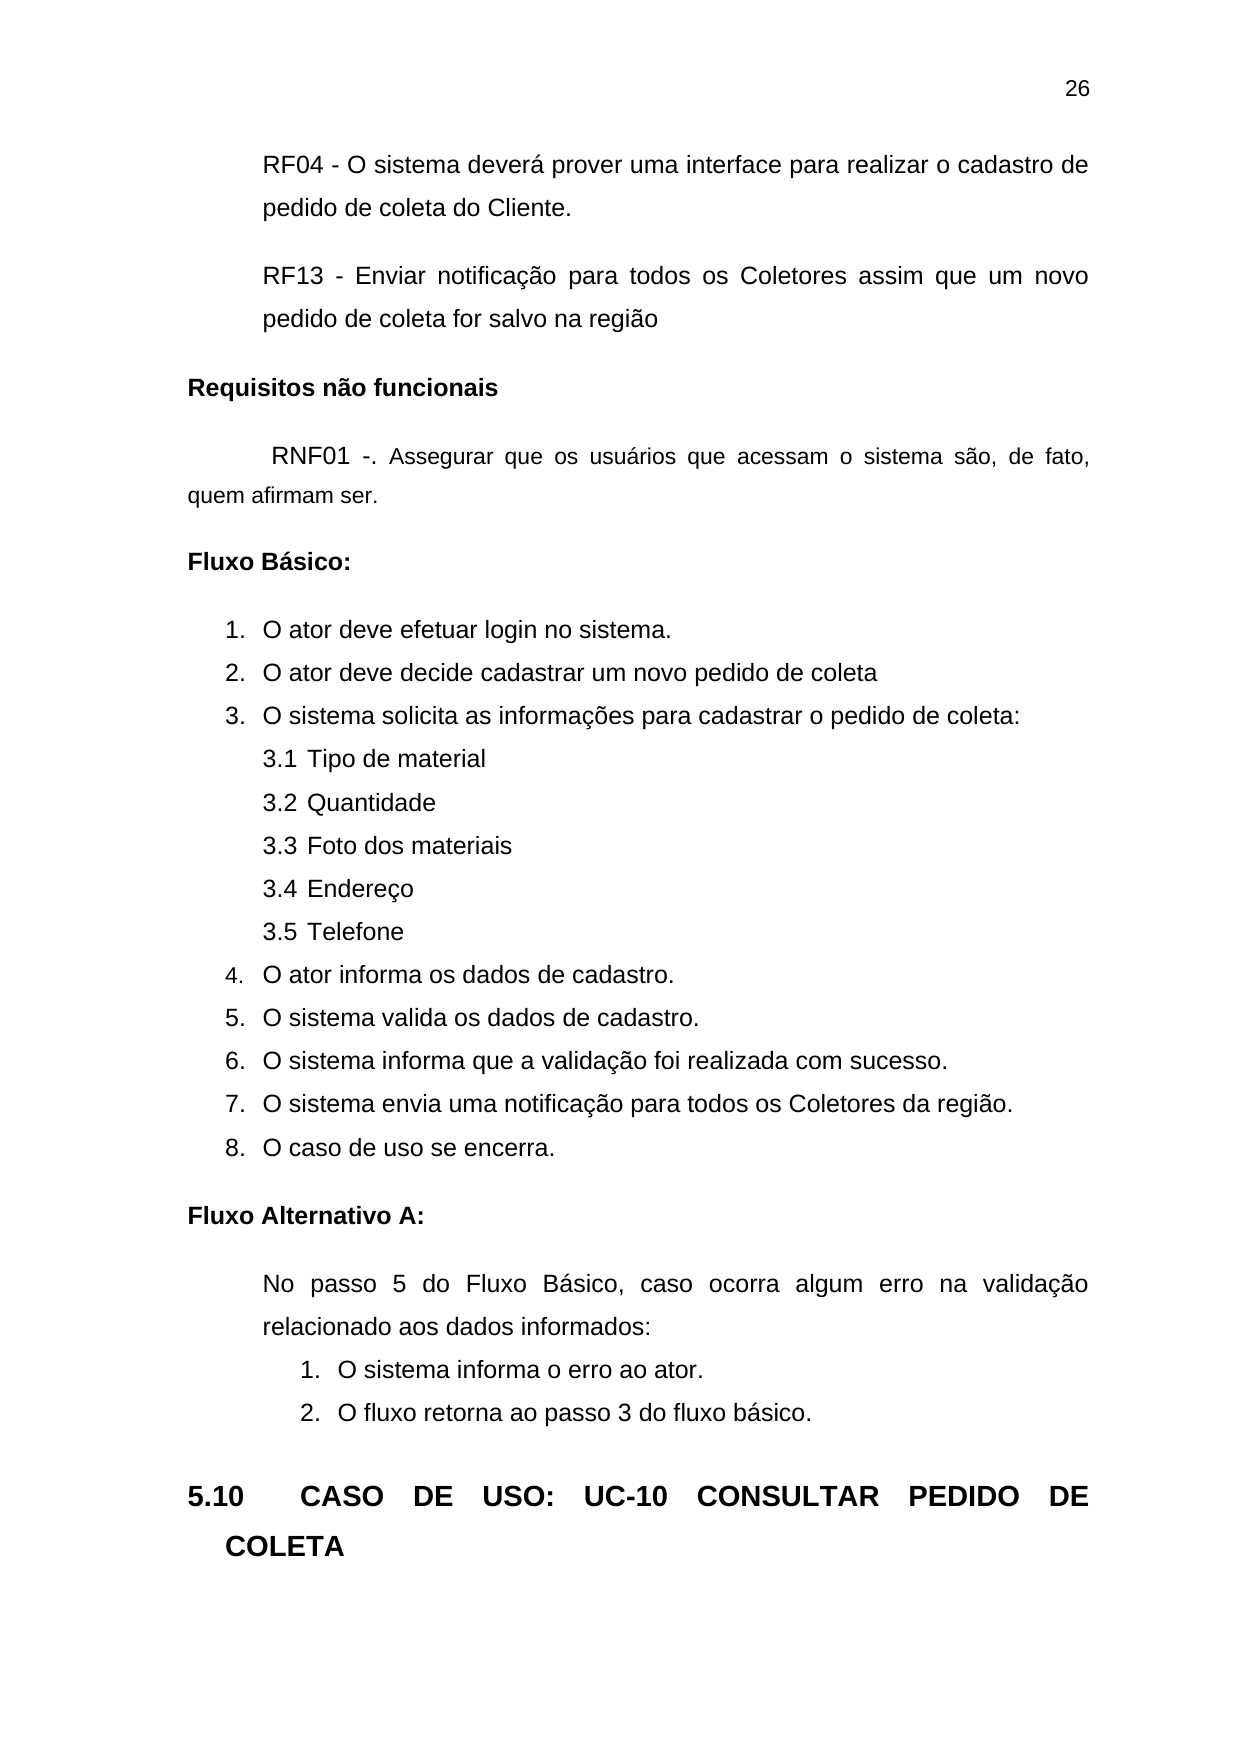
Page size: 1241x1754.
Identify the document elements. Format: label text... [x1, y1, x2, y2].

text RF04 - O sistema deverá prover uma interface para realizar o cadastro de pedido de coleta do Cliente. [262, 150, 1090, 222]
list Quantidade [262, 788, 1090, 816]
text Requisitos não funcionais [187, 372, 1090, 401]
list O caso de uso se encerra. [225, 1133, 1090, 1161]
text No passo 5 do Fluxo Básico, caso ocorra algum erro na validação relacionado aos dados informados: [262, 1269, 1090, 1341]
list O ator informa os dados de cadastro. [225, 960, 1090, 989]
list Tipo de material [262, 744, 1090, 773]
list O sistema informa o erro ao ator. [300, 1355, 1090, 1384]
list O sistema envia uma notificação para todos os Coletores da região. [225, 1089, 1090, 1118]
list Foto dos materiais [262, 831, 1090, 859]
list O ator deve decide cadastrar um novo pedido de coleta [225, 658, 1090, 687]
list O fluxo retorna ao passo 3 do fluxo básico. [300, 1398, 1090, 1427]
list O sistema solicita as informações para cadastrar o pedido de coleta: [225, 701, 1090, 730]
list O ator deve efetuar login no sistema. [225, 615, 1090, 644]
text RNF01 -. Assegurar que os usuários que acessam o sistema são, de fato, quem afirmam ser. [187, 441, 1090, 509]
subtitle CASO DE USO: UC-10 CONSULTAR PEDIDO DE COLETA [187, 1479, 1090, 1563]
list O sistema valida os dados de cadastro. [225, 1003, 1090, 1032]
list Telefone [262, 917, 1090, 946]
text RF13 - Enviar notificação para todos os Coletores assim que um novo pedido de coleta for salvo na região [262, 261, 1090, 333]
list Endereço [262, 874, 1090, 903]
list O sistema informa que a validação foi realizada com sucesso. [225, 1046, 1090, 1075]
text Fluxo Alternativo A: [187, 1201, 1090, 1229]
text Fluxo Básico: [187, 547, 1090, 576]
